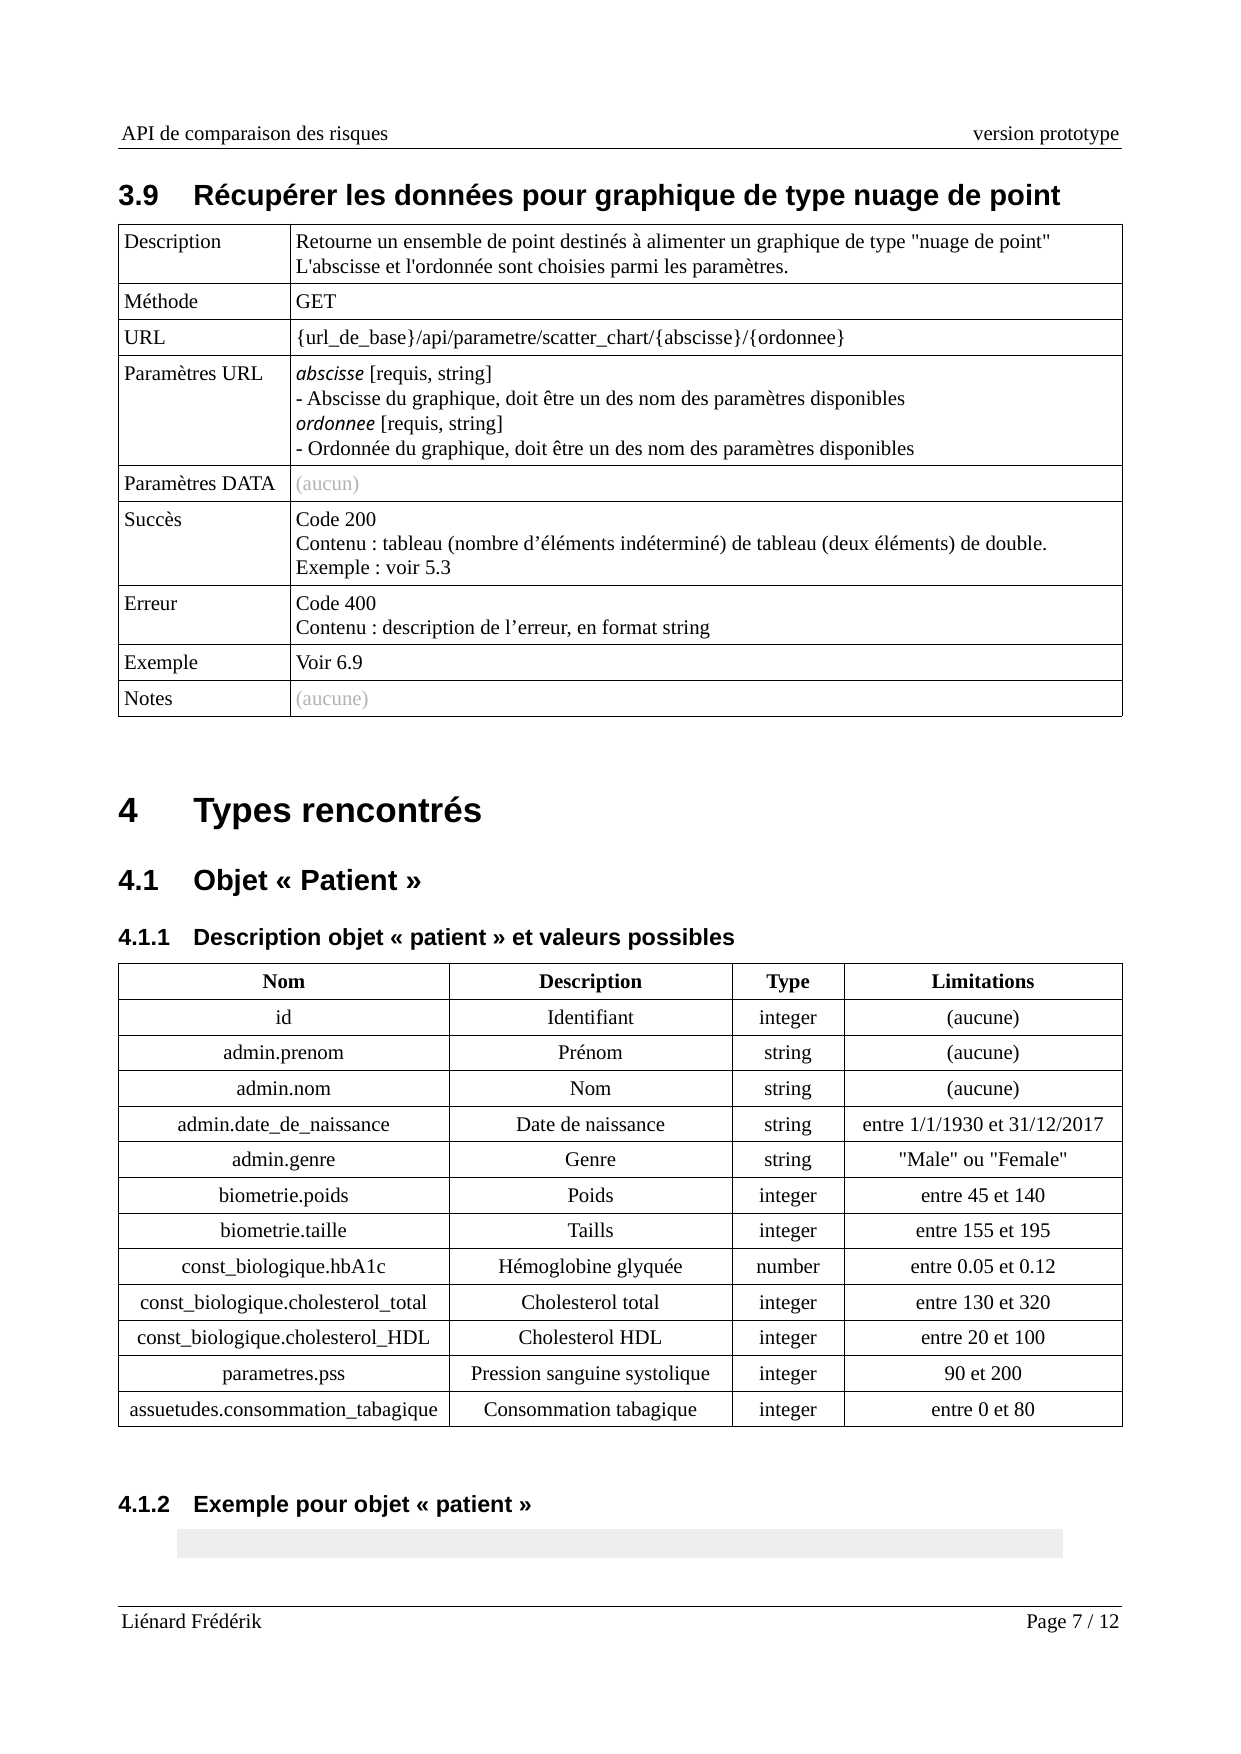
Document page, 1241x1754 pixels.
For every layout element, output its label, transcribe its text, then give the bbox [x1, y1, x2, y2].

table_cell admin.date_de_naissance [119, 1107, 449, 1141]
table_header Type [733, 964, 844, 999]
table_cell number [733, 1249, 844, 1284]
table_cell Cholesterol total [450, 1285, 732, 1319]
table_cell const_biologique.cholesterol_total [119, 1285, 449, 1319]
table_header Retourne un ensemble de point destinés à alimenter un graphique de type "nuage de point" L'abscisse et l'ordonnée sont choisies parmi les paramètres. [291, 225, 1122, 283]
table_cell integer [733, 1178, 844, 1213]
table_cell entre 45 et 140 [845, 1178, 1122, 1213]
table_cell Paramètres DATA [119, 466, 290, 501]
table_cell Date de naissance [450, 1107, 732, 1141]
table_cell Succès [119, 502, 290, 585]
table_cell (aucune) [845, 1071, 1122, 1106]
table_cell Taills [450, 1214, 732, 1248]
table_cell entre 155 et 195 [845, 1214, 1122, 1248]
table_cell integer [733, 1285, 844, 1319]
table_cell integer [733, 1000, 844, 1034]
table_cell string [733, 1142, 844, 1177]
table_cell Nom [450, 1071, 732, 1106]
table_cell Prénom [450, 1036, 732, 1070]
table_header Nom [119, 964, 449, 999]
table_cell string [733, 1036, 844, 1070]
table_cell Pression sanguine systolique [450, 1356, 732, 1391]
table_cell id [119, 1000, 449, 1034]
table_cell entre 1/1/1930 et 31/12/2017 [845, 1107, 1122, 1141]
subtitle Récupérer les données pour graphique de type nuage de point [118, 178, 1122, 211]
table_cell URL [119, 320, 290, 354]
table_cell integer [733, 1214, 844, 1248]
table_cell Notes [119, 681, 290, 716]
table_cell const_biologique.hbA1c [119, 1249, 449, 1284]
table_cell Méthode [119, 284, 290, 319]
table_cell assuetudes.consommation_tabagique [119, 1392, 449, 1426]
table_cell entre 0.05 et 0.12 [845, 1249, 1122, 1284]
table_cell integer [733, 1321, 844, 1355]
table_cell entre 0 et 80 [845, 1392, 1122, 1426]
subtitle Description objet « patient » et valeurs possibles [118, 924, 1122, 951]
table_cell (aucune) [845, 1000, 1122, 1034]
table_cell abscisse [requis, string] - Abscisse du graphique, doit être un des nom des paramètres disponibles ordonnee [requis, string] - Ordonnée du graphique, doit être un des nom des paramètres disponibles [291, 356, 1122, 465]
table_cell (aucun) [291, 466, 1122, 501]
table_cell admin.nom [119, 1071, 449, 1106]
table_cell string [733, 1107, 844, 1141]
table_cell Paramètres URL [119, 356, 290, 465]
table_cell Code 200 Contenu : tableau (nombre d’éléments indéterminé) de tableau (deux éléments) de double. Exemple : voir 5.3 [291, 502, 1122, 585]
table_cell {url_de_base}/api/parametre/scatter_chart/{abscisse}/{ordonnee} [291, 320, 1122, 354]
table_cell Poids [450, 1178, 732, 1213]
table_cell entre 20 et 100 [845, 1321, 1122, 1355]
table_cell (aucune) [845, 1036, 1122, 1070]
table_cell admin.prenom [119, 1036, 449, 1070]
table_cell Identifiant [450, 1000, 732, 1034]
table_cell Consommation tabagique [450, 1392, 732, 1426]
table_cell string [733, 1071, 844, 1106]
table_cell integer [733, 1392, 844, 1426]
table_cell Code 400 Contenu : description de l’erreur, en format string [291, 586, 1122, 644]
table_cell parametres.pss [119, 1356, 449, 1391]
table_cell entre 130 et 320 [845, 1285, 1122, 1319]
table_cell Exemple [119, 645, 290, 680]
table_cell Erreur [119, 586, 290, 644]
subtitle Types rencontrés [118, 790, 1122, 830]
table_cell admin.genre [119, 1142, 449, 1177]
table_cell "Male" ou "Female" [845, 1142, 1122, 1177]
table_cell Cholesterol HDL [450, 1321, 732, 1355]
table_cell biometrie.poids [119, 1178, 449, 1213]
table_header Description [450, 964, 732, 999]
table_cell Voir 6.9 [291, 645, 1122, 680]
table_cell (aucune) [291, 681, 1122, 716]
table_cell integer [733, 1356, 844, 1391]
subtitle Objet « Patient » [118, 863, 1122, 897]
table_cell const_biologique.cholesterol_HDL [119, 1321, 449, 1355]
table_cell Hémoglobine glyquée [450, 1249, 732, 1284]
table_cell biometrie.taille [119, 1214, 449, 1248]
table_header Limitations [845, 964, 1122, 999]
subtitle Exemple pour objet « patient » [118, 1490, 1122, 1517]
table_header Description [119, 225, 290, 283]
table_cell GET [291, 284, 1122, 319]
table_cell Genre [450, 1142, 732, 1177]
table_cell 90 et 200 [845, 1356, 1122, 1391]
